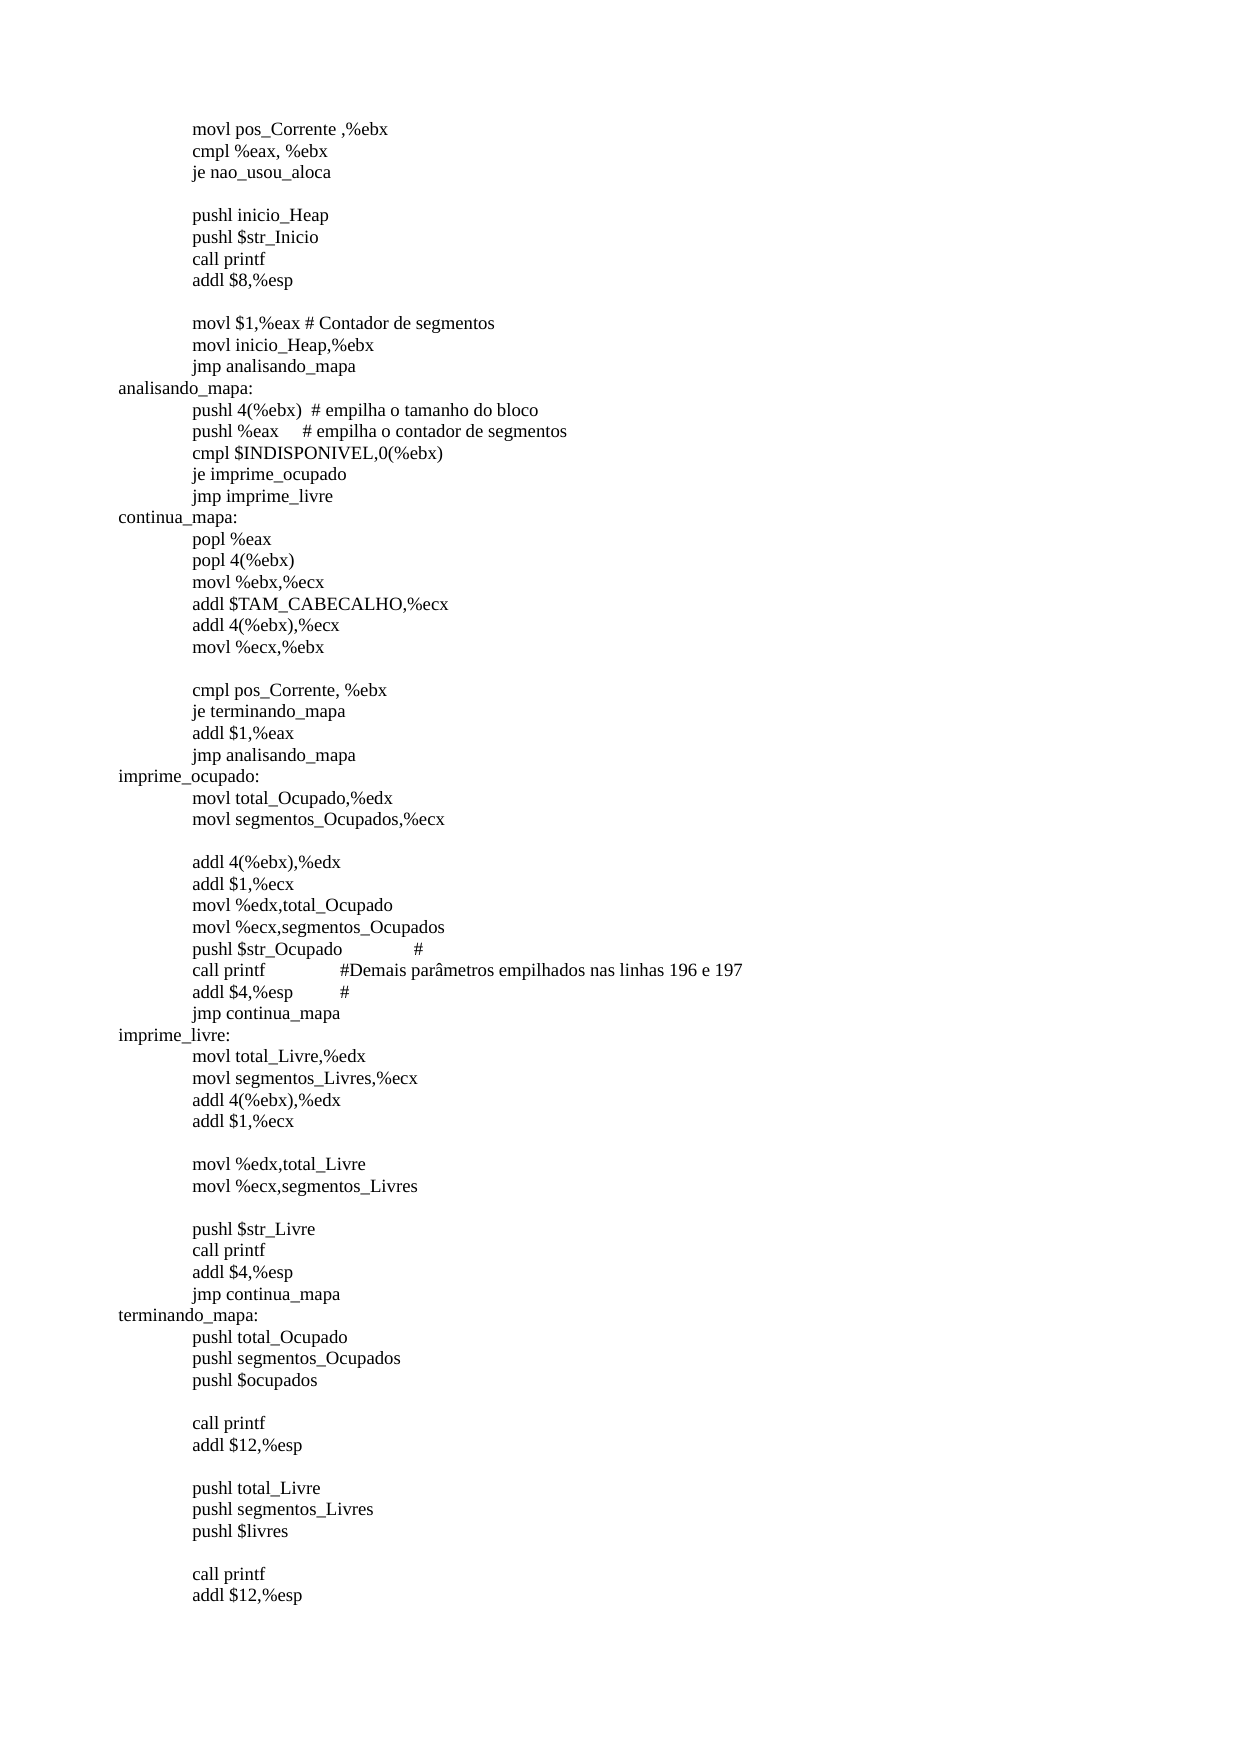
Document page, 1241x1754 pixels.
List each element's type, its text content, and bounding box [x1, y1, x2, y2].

text jmp continua_mapa [118, 1002, 1122, 1024]
text call printf [118, 1412, 1122, 1433]
text addl $1,%ecx [118, 1110, 1122, 1132]
text pushl $livres [118, 1520, 1122, 1541]
text movl %ecx,segmentos_Livres [118, 1175, 1122, 1196]
text terminando_mapa: [118, 1304, 1122, 1326]
text addl 4(%ebx),%edx [118, 1088, 1122, 1110]
text jmp imprime_livre [118, 485, 1122, 506]
text jmp continua_mapa [118, 1282, 1122, 1304]
text movl pos_Corrente ,%ebx [118, 118, 1122, 140]
text pushl $str_Inicio [118, 226, 1122, 247]
text pushl 4(%ebx) # empilha o tamanho do bloco [118, 398, 1122, 420]
text addl $12,%esp [118, 1584, 1122, 1606]
text je terminando_mapa [118, 700, 1122, 722]
text pushl segmentos_Ocupados [118, 1347, 1122, 1369]
text addl $4,%esp [118, 1261, 1122, 1282]
text imprime_ocupado: [118, 765, 1122, 787]
text cmpl %eax, %ebx [118, 140, 1122, 161]
text addl $12,%esp [118, 1433, 1122, 1455]
text pushl segmentos_Livres [118, 1498, 1122, 1520]
text popl %eax [118, 528, 1122, 549]
text addl $1,%eax [118, 722, 1122, 743]
text call printf [118, 247, 1122, 269]
text movl inicio_Heap,%ebx [118, 334, 1122, 355]
text analisando_mapa: [118, 377, 1122, 398]
text continua_mapa: [118, 506, 1122, 528]
text movl %ecx,%ebx [118, 636, 1122, 657]
text call printf #Demais parâmetros empilhados nas linhas 196 e 197 [118, 959, 1122, 981]
text cmpl $INDISPONIVEL,0(%ebx) [118, 442, 1122, 463]
text pushl total_Ocupado [118, 1326, 1122, 1347]
text movl total_Livre,%edx [118, 1045, 1122, 1067]
text addl $4,%esp # [118, 981, 1122, 1002]
text movl total_Ocupado,%edx [118, 787, 1122, 808]
text movl %ecx,segmentos_Ocupados [118, 916, 1122, 937]
text pushl $str_Ocupado # [118, 937, 1122, 959]
text imprime_livre: [118, 1024, 1122, 1045]
text addl $1,%ecx [118, 873, 1122, 894]
text jmp analisando_mapa [118, 355, 1122, 377]
text jmp analisando_mapa [118, 743, 1122, 765]
text addl 4(%ebx),%ecx [118, 614, 1122, 636]
text movl %edx,total_Livre [118, 1153, 1122, 1175]
text movl %edx,total_Ocupado [118, 894, 1122, 916]
text pushl inicio_Heap [118, 204, 1122, 226]
text addl 4(%ebx),%edx [118, 851, 1122, 873]
text addl $TAM_CABECALHO,%ecx [118, 592, 1122, 614]
text movl segmentos_Livres,%ecx [118, 1067, 1122, 1088]
text popl 4(%ebx) [118, 549, 1122, 571]
text movl %ebx,%ecx [118, 571, 1122, 592]
text je nao_usou_aloca [118, 161, 1122, 183]
text pushl $ocupados [118, 1369, 1122, 1390]
text addl $8,%esp [118, 269, 1122, 291]
text call printf [118, 1563, 1122, 1584]
text movl $1,%eax # Contador de segmentos [118, 312, 1122, 334]
text je imprime_ocupado [118, 463, 1122, 485]
text pushl total_Livre [118, 1477, 1122, 1498]
text pushl %eax # empilha o contador de segmentos [118, 420, 1122, 442]
text call printf [118, 1239, 1122, 1261]
text movl segmentos_Ocupados,%ecx [118, 808, 1122, 830]
text pushl $str_Livre [118, 1218, 1122, 1239]
text cmpl pos_Corrente, %ebx [118, 679, 1122, 700]
